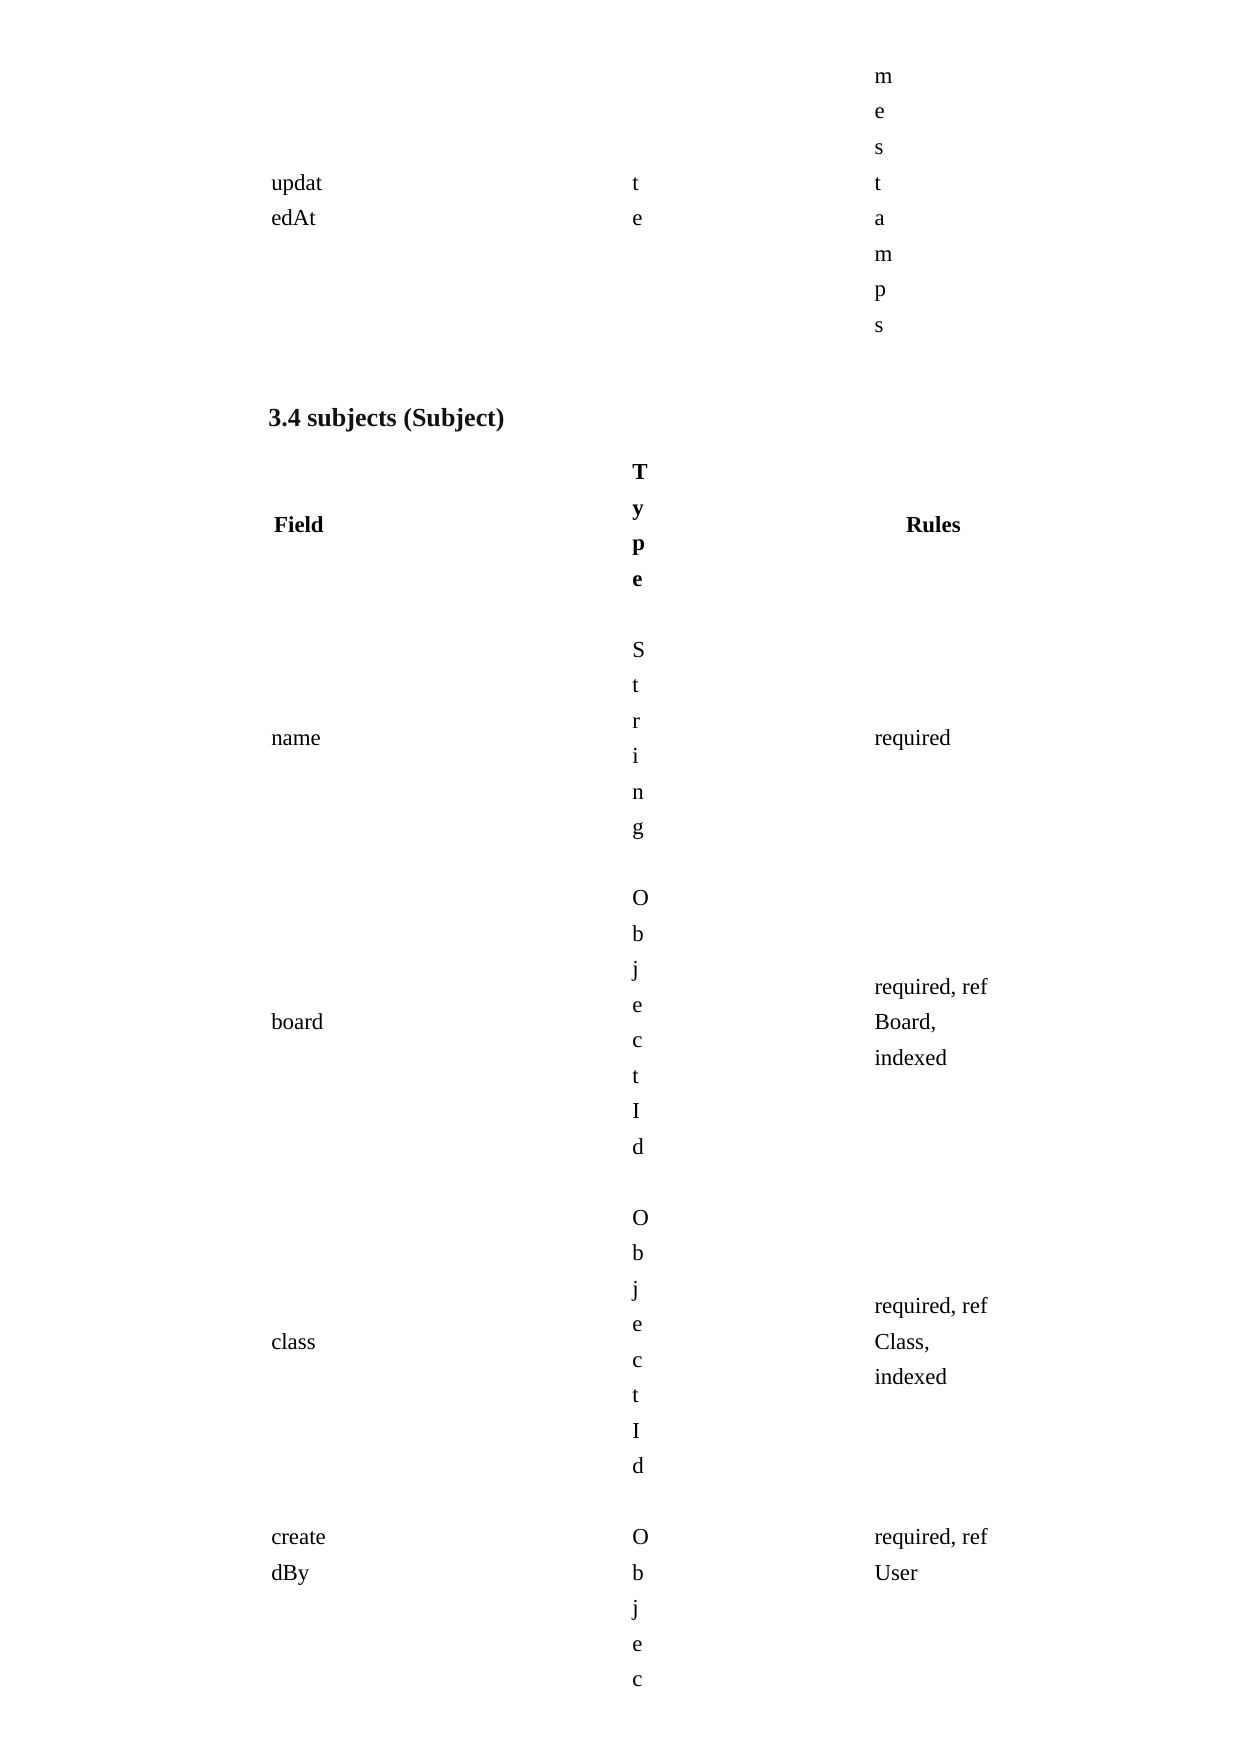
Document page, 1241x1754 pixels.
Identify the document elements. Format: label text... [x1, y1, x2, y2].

table_cell Objec [479, 1520, 721, 1694]
table_cell ObjectId [479, 881, 721, 1201]
table_cell class [118, 1201, 479, 1520]
table_cell name [118, 633, 479, 881]
table_cell String [479, 633, 721, 881]
table_cell board [118, 881, 479, 1201]
table_header Rules [721, 455, 1145, 633]
table_cell createdBy [118, 1520, 479, 1694]
table_header Field [118, 455, 479, 633]
table_cell required [721, 633, 1145, 881]
subtitle 3.4 subjects (Subject) [268, 402, 1031, 432]
table_cell updatedAt [118, 59, 479, 378]
table_cell required, ref User [721, 1520, 1145, 1694]
table_cell required, ref Board, indexed [721, 881, 1145, 1201]
table_cell te [479, 59, 721, 378]
table_header Type [479, 455, 721, 633]
table_cell required, ref Class, indexed [721, 1201, 1145, 1520]
table_cell mestamps [721, 59, 1037, 378]
table_cell ObjectId [479, 1201, 721, 1520]
